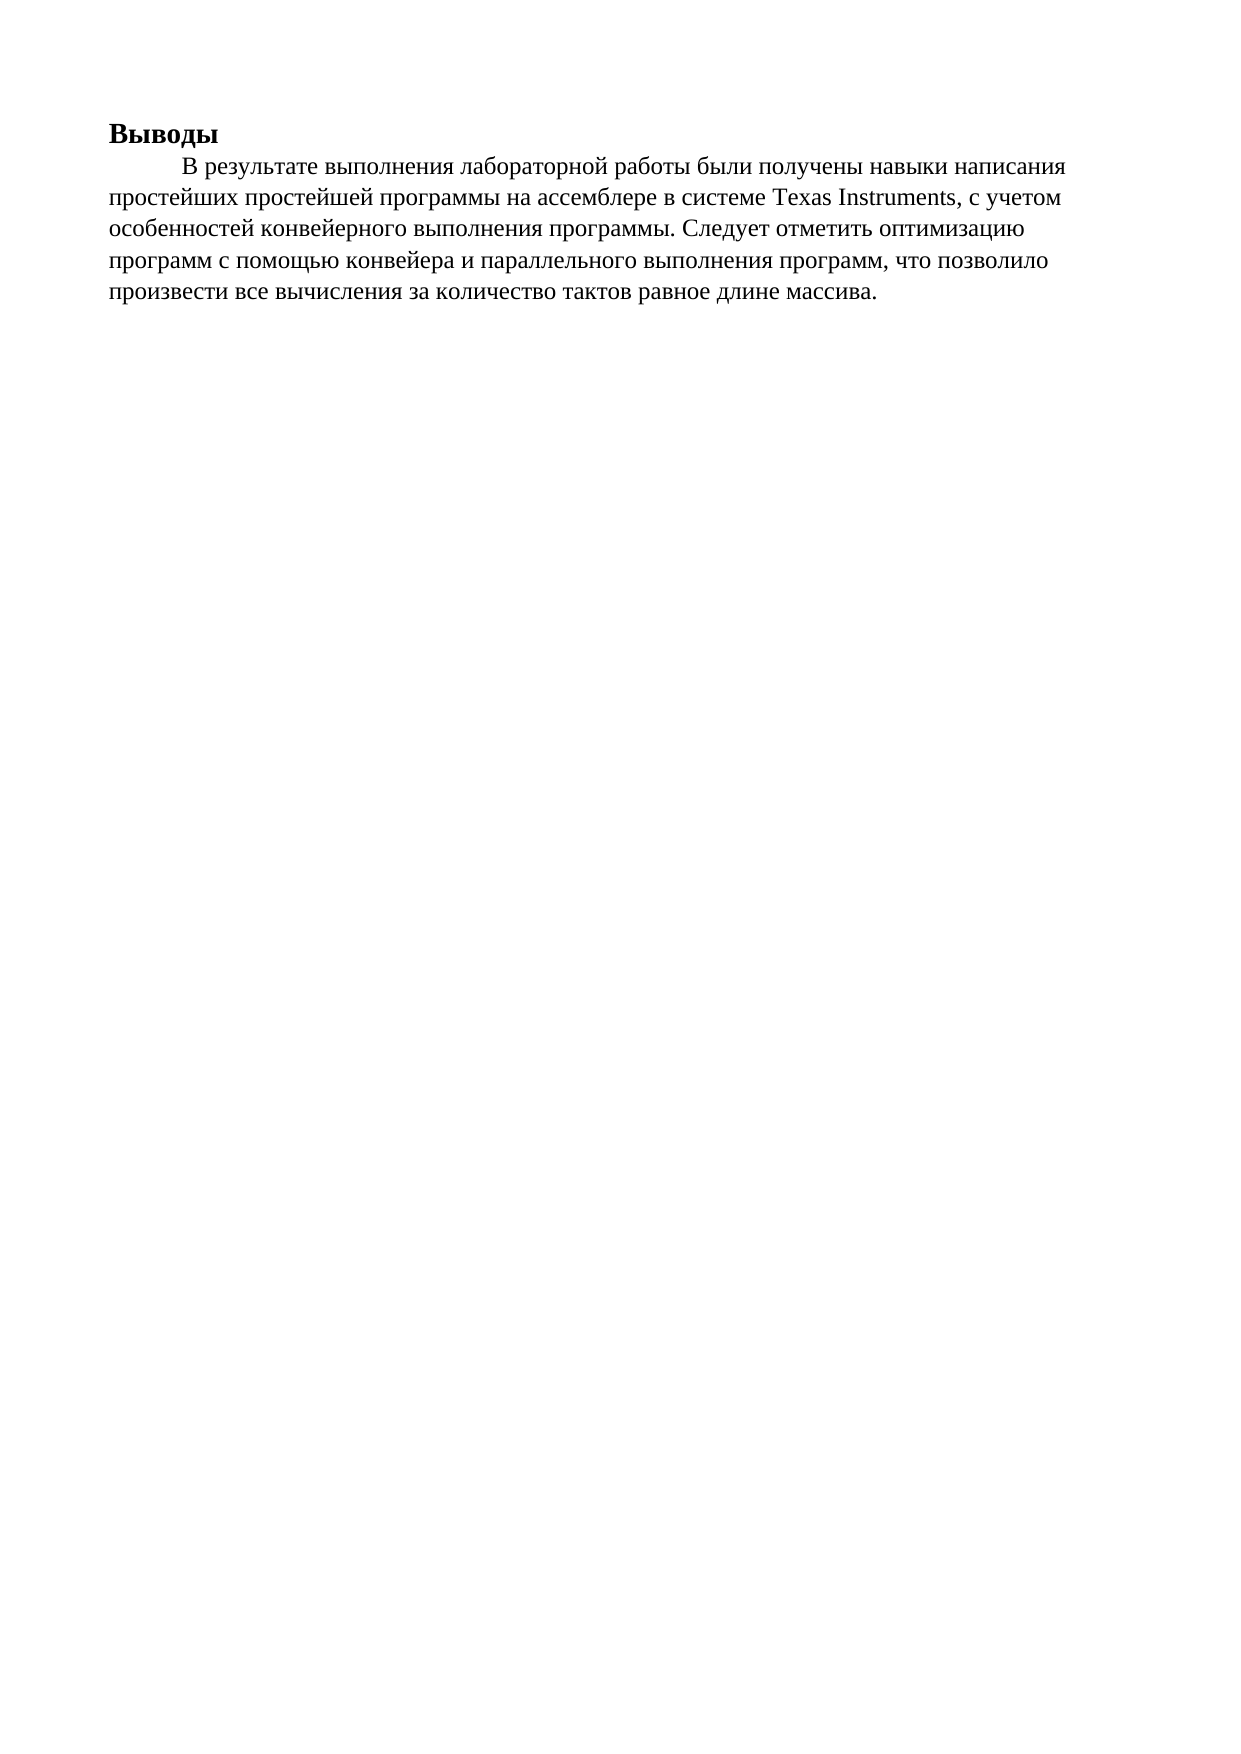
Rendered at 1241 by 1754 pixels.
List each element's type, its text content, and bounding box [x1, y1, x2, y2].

text В результате выполнения лабораторной работы были получены навыки написания простейших простейшей программы на ассемблере в системе Texas Instruments, с учетом особенностей конвейерного выполнения программы. Следует отметить оптимизацию программ с помощью конвейера и параллельного выполнения программ, что позволило произвести все вычисления за количество тактов равное длине массива. [108, 149, 1134, 306]
text Выводы [108, 118, 1134, 149]
